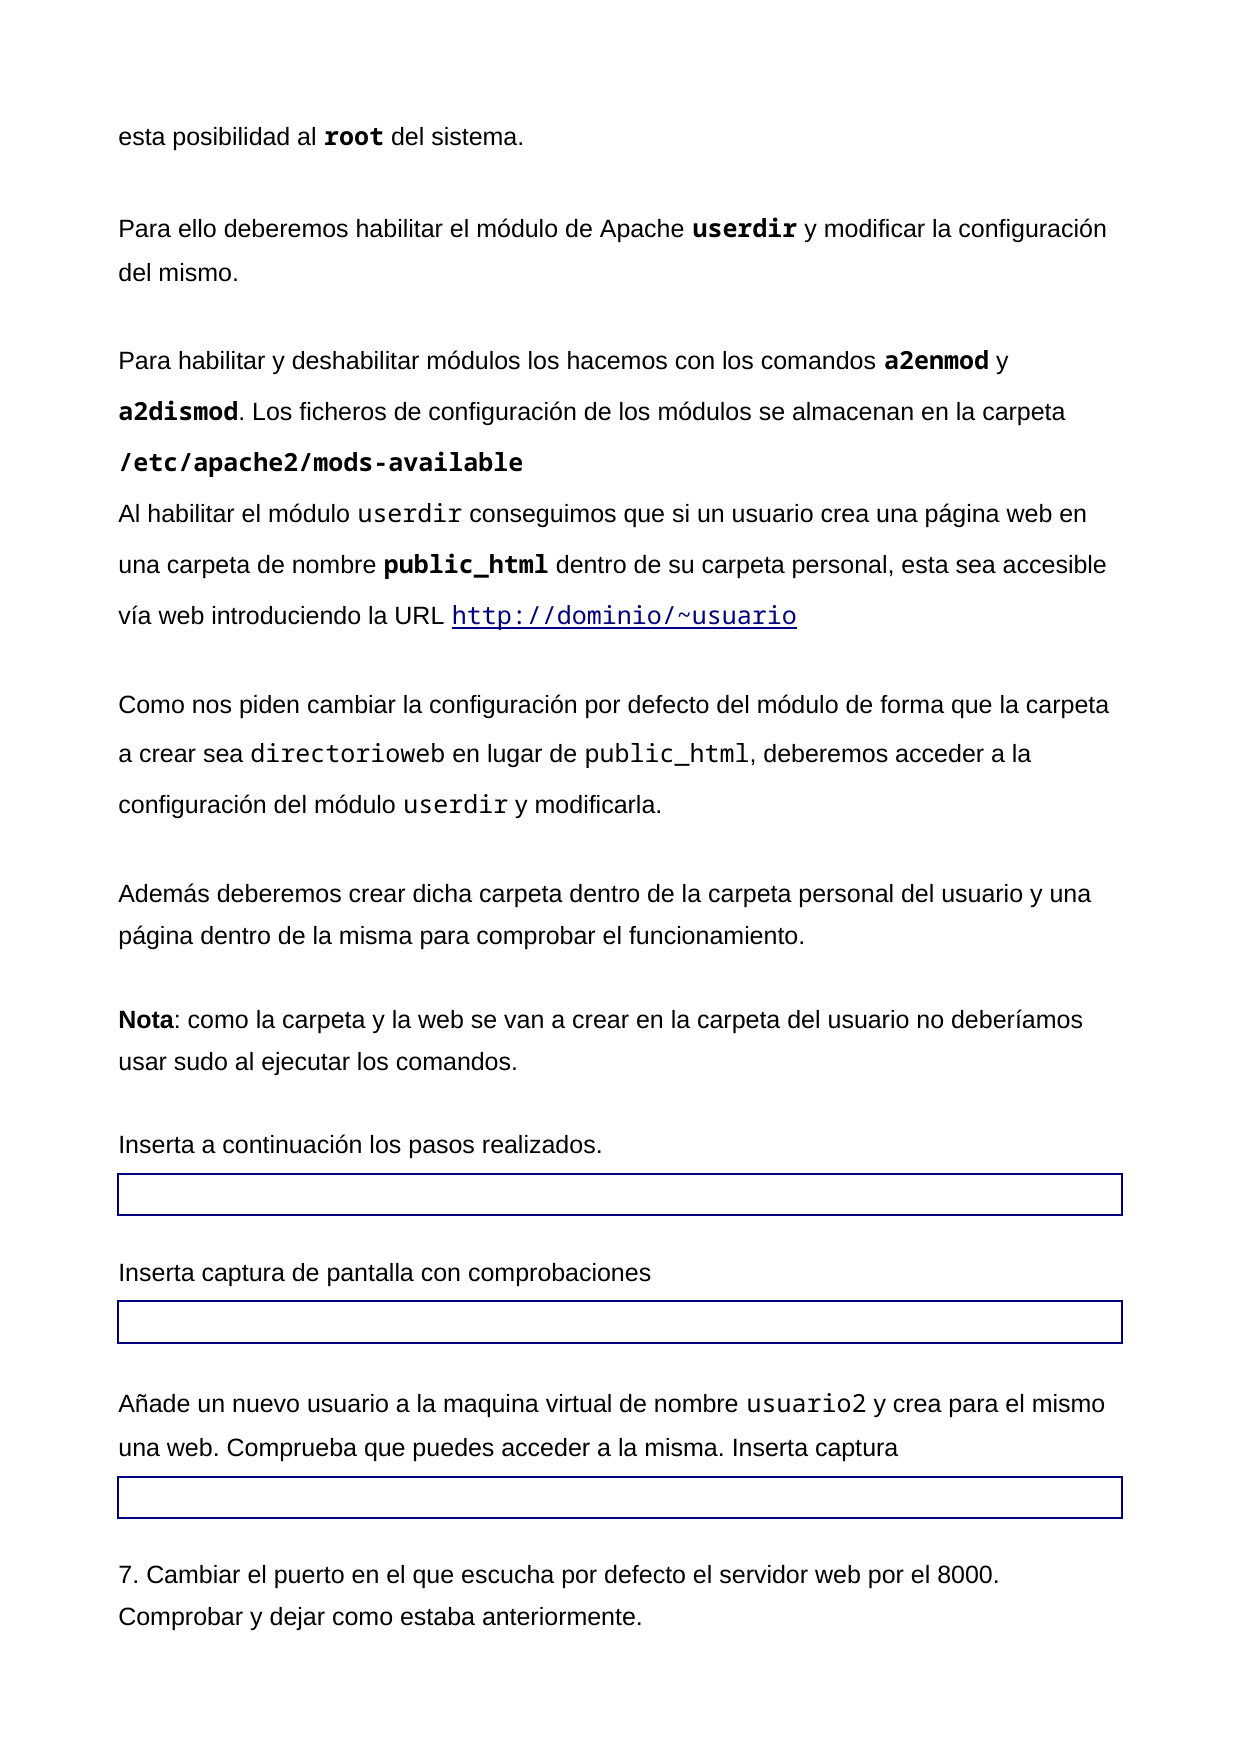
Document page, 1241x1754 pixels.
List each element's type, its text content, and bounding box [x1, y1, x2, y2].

table_header [119, 1478, 1121, 1517]
text Inserta captura de pantalla con comprobaciones [118, 1258, 1122, 1286]
text Como nos piden cambiar la configuración por defecto del módulo de forma que la carpeta a crear sea directorioweb en lugar de public_html, deberemos acceder a la configuración del módulo userdir y modificarla. [118, 691, 1122, 821]
text esta posibilidad al root del sistema. [118, 118, 1122, 152]
text Añade un nuevo usuario a la maquina virtual de nombre usuario2 y crea para el mismo una web. Comprueba que puedes acceder a la misma. Inserta captura [118, 1386, 1122, 1462]
text 7. Cambiar el puerto en el que escucha por defecto el servidor web por el 8000. Comprobar y dejar como estaba anteriormente. [118, 1561, 1122, 1631]
table_header [119, 1302, 1121, 1342]
text Para ello deberemos habilitar el módulo de Apache userdir y modificar la configuración del mismo. [118, 211, 1122, 287]
text Además deberemos crear dicha carpeta dentro de la carpeta personal del usuario y una página dentro de la misma para comprobar el funcionamiento. [118, 880, 1122, 949]
text Nota: como la carpeta y la web se van a crear en la carpeta del usuario no deberíamos usar sudo al ejecutar los comandos. [118, 1005, 1122, 1075]
table_header [119, 1175, 1121, 1214]
text Para habilitar y deshabilitar módulos los hacemos con los comandos a2enmod y a2dismod. Los ficheros de configuración de los módulos se almacenan en la carpeta /etc/apache2/mods-available [118, 343, 1122, 479]
text Al habilitar el módulo userdir conseguimos que si un usuario crea una página web en una carpeta de nombre public_html dentro de su carpeta personal, esta sea accesible vía web introduciendo la URL http://dominio/~usuario [118, 496, 1122, 632]
text Inserta a continuación los pasos realizados. [118, 1131, 1122, 1159]
